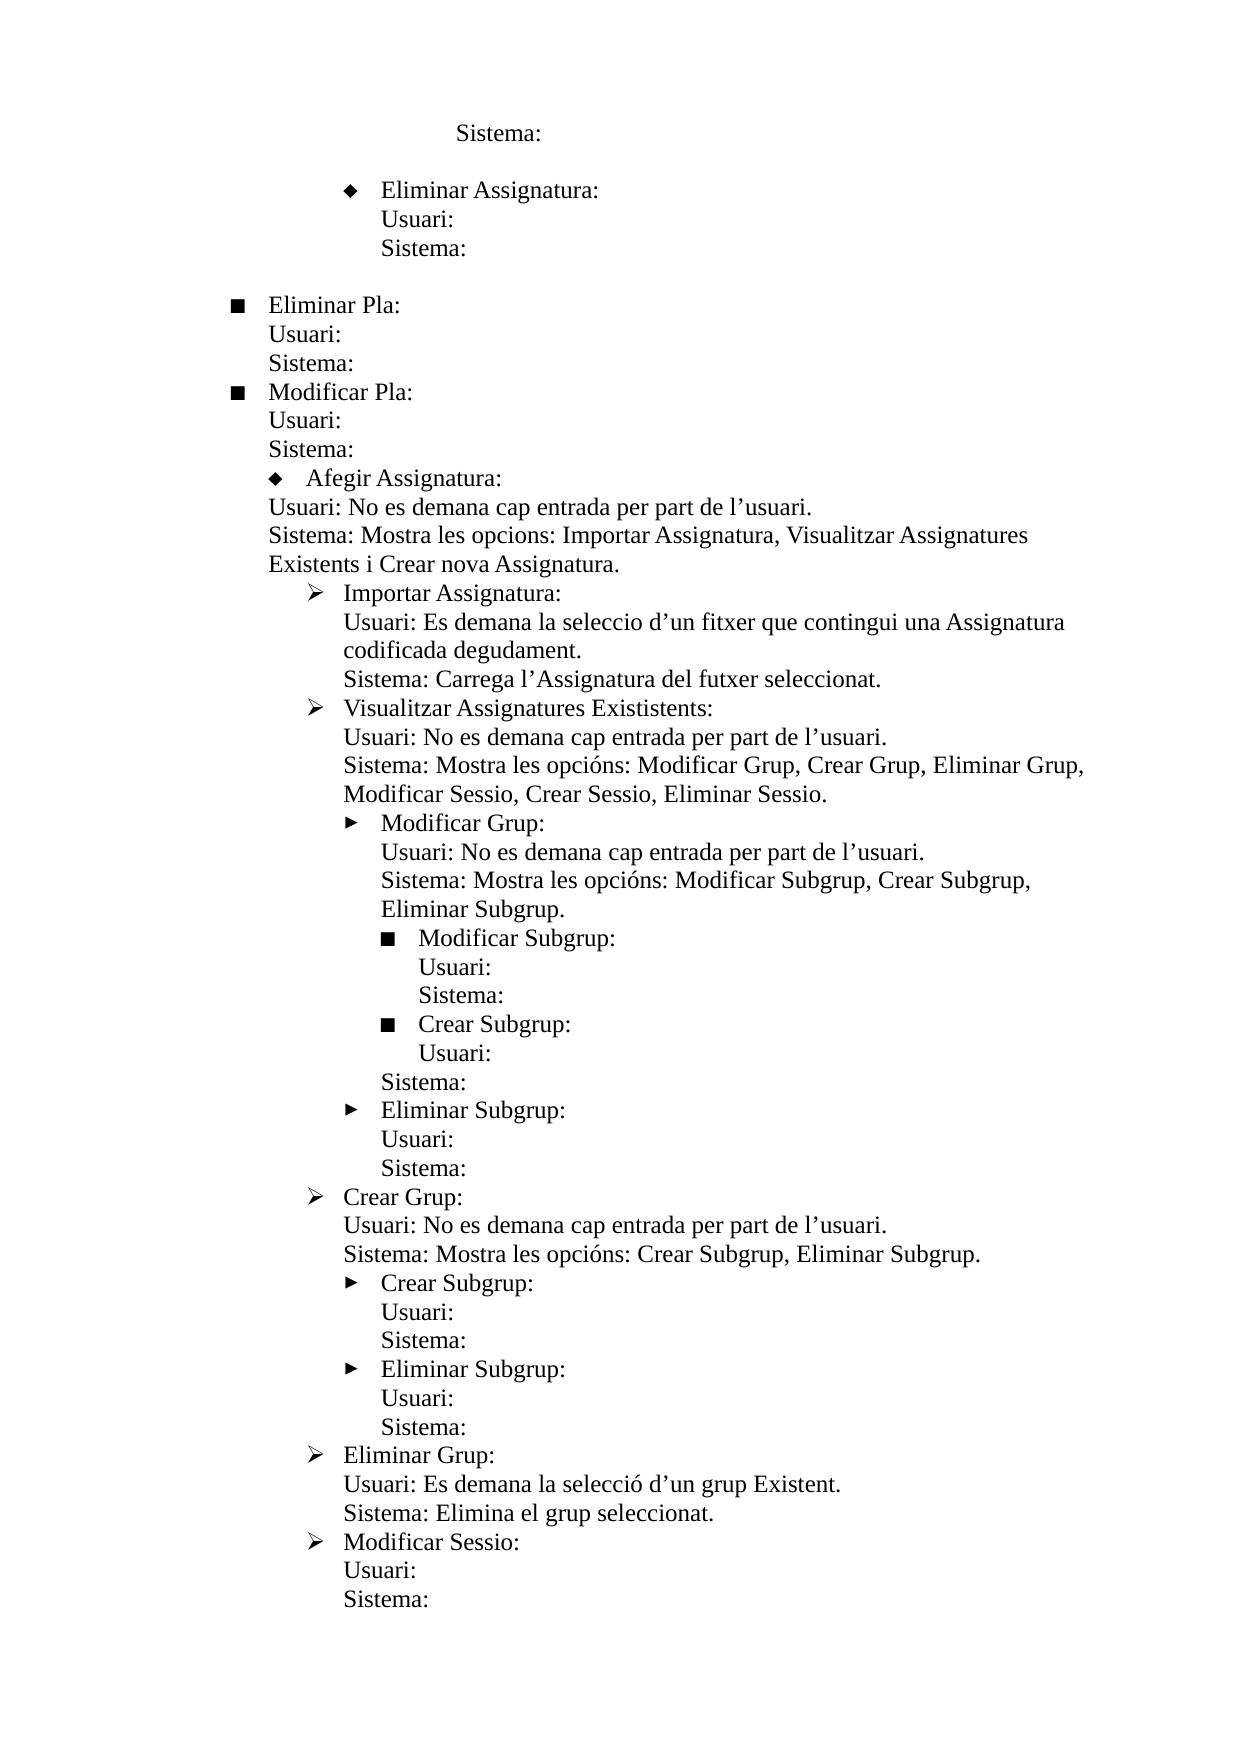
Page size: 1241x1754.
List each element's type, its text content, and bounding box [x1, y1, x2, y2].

list Sistema: [381, 981, 1122, 1009]
list Eliminar Subgrup: [343, 1096, 1122, 1124]
list Usuari: No es demana cap entrada per part de l’usuari. [231, 492, 1122, 521]
list Usuari: [381, 1038, 1122, 1067]
list Sistema: Elimina el grup seleccionat. [306, 1498, 1122, 1527]
list Modificar Subgrup: [381, 923, 1122, 952]
list Modificar Pla: [231, 377, 1122, 406]
list Crear Grup: [306, 1182, 1122, 1211]
list Eliminar Pla: [231, 291, 1122, 319]
list Modificar Sessio: [306, 1527, 1122, 1556]
list Usuari: [231, 319, 1122, 348]
list Modificar Grup: [343, 808, 1122, 837]
list Sistema: Mostra les opcións: Modificar Subgrup, Crear Subgrup, Eliminar Subgrup. [343, 866, 1122, 923]
list Sistema: [343, 1412, 1122, 1441]
list Sistema: Mostra les opcións: Modificar Grup, Crear Grup, Eliminar Grup, Modificar Sessio, Crear Sessio, Eliminar Sessio. [306, 751, 1122, 808]
list Usuari: No es demana cap entrada per part de l’usuari. [306, 722, 1122, 751]
list Visualitzar Assignatures Exististents: [306, 693, 1122, 722]
list Usuari: No es demana cap entrada per part de l’usuari. [306, 1211, 1122, 1239]
list Sistema: [343, 1067, 1122, 1096]
list Eliminar Assignatura: [343, 176, 1122, 204]
list Sistema: [343, 233, 1122, 262]
list Eliminar Subgrup: [343, 1354, 1122, 1383]
list Sistema: Carrega l’Assignatura del futxer seleccionat. [306, 664, 1122, 693]
list Usuari: [343, 1297, 1122, 1326]
list Sistema: Mostra les opcions: Importar Assignatura, Visualitzar Assignatures Existents i Crear nova Assignatura. [231, 521, 1122, 578]
list Usuari: [381, 952, 1122, 981]
list Sistema: [343, 1153, 1122, 1182]
list Usuari: [343, 1124, 1122, 1153]
list Eliminar Grup: [306, 1441, 1122, 1469]
list Crear Subgrup: [381, 1009, 1122, 1038]
list Usuari: [231, 406, 1122, 434]
list Sistema: [231, 348, 1122, 377]
list Usuari: [343, 1383, 1122, 1412]
list Usuari: Es demana la seleccio d’un fitxer que contingui una Assignatura codificada degudament. [306, 607, 1122, 664]
list Sistema: [231, 434, 1122, 463]
list Usuari: [343, 204, 1122, 233]
list Sistema: [418, 118, 1122, 147]
list Usuari: [306, 1556, 1122, 1584]
list Usuari: Es demana la selecció d’un grup Existent. [306, 1469, 1122, 1498]
list Sistema: [343, 1326, 1122, 1354]
list Sistema: Mostra les opcións: Crear Subgrup, Eliminar Subgrup. [306, 1239, 1122, 1268]
list Afegir Assignatura: [268, 463, 1122, 492]
list Sistema: [306, 1584, 1122, 1613]
list Crear Subgrup: [343, 1268, 1122, 1297]
list Importar Assignatura: [306, 578, 1122, 607]
list Usuari: No es demana cap entrada per part de l’usuari. [343, 837, 1122, 866]
